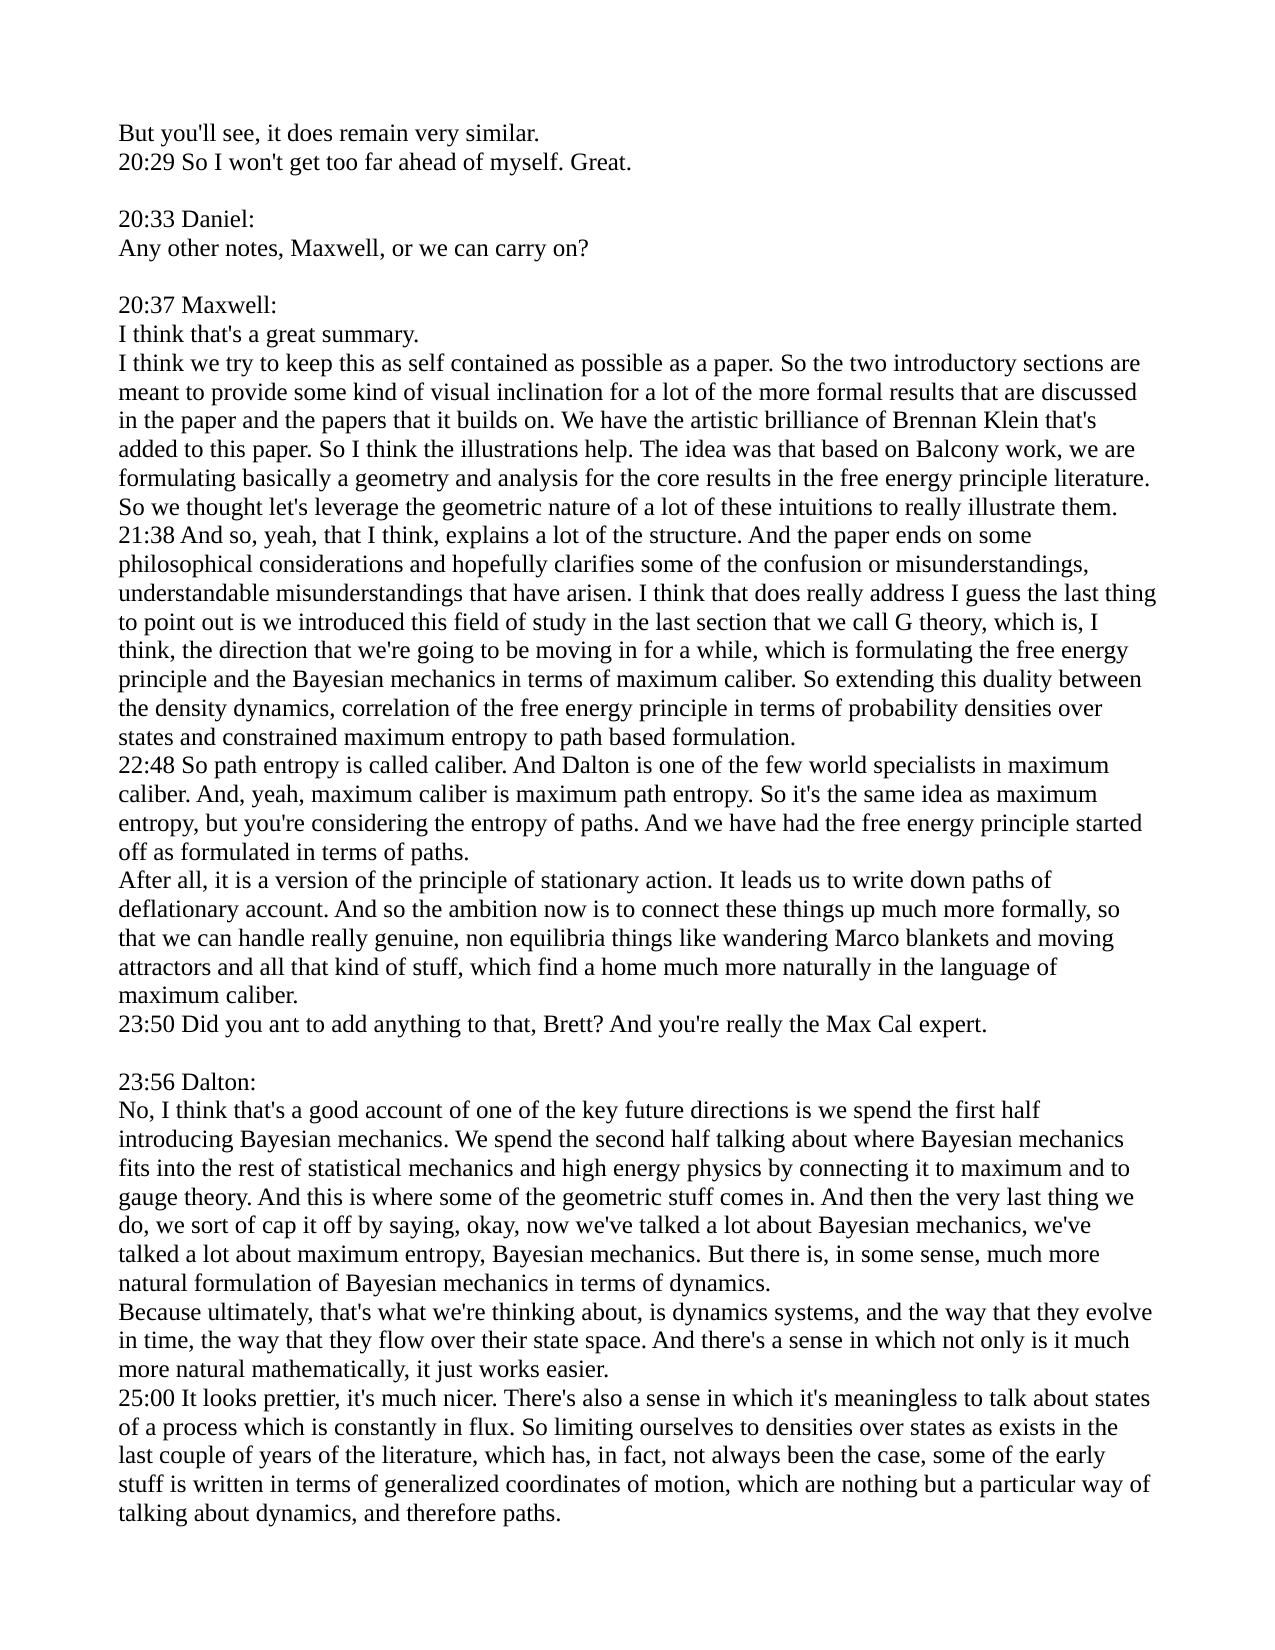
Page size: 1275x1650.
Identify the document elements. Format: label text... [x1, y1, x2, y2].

text 20:33 Daniel: [118, 204, 1157, 233]
text After all, it is a version of the principle of stationary action. It leads us to write down paths of deflationary account. And so the ambition now is to connect these things up much more formally, so that we can handle really genuine, non equilibria things like wandering Marco blankets and moving attractors and all that kind of stuff, which find a home much more naturally in the language of maximum caliber. [118, 866, 1157, 1009]
text I think that's a great summary. [118, 319, 1157, 348]
text Any other notes, Maxwell, or we can carry on? [118, 233, 1157, 262]
text 21:38 And so, yeah, that I think, explains a lot of the structure. And the paper ends on some philosophical considerations and hopefully clarifies some of the confusion or misunderstandings, understandable misunderstandings that have arisen. I think that does really address I guess the last thing to point out is we introduced this field of study in the last section that we call G theory, which is, I think, the direction that we're going to be moving in for a while, which is formulating the free energy principle and the Bayesian mechanics in terms of maximum caliber. So extending this duality between the density dynamics, correlation of the free energy principle in terms of probability densities over states and constrained maximum entropy to path based formulation. [118, 521, 1157, 751]
text 20:37 Maxwell: [118, 291, 1157, 319]
text 20:29 So I won't get too far ahead of myself. Great. [118, 147, 1157, 176]
text Because ultimately, that's what we're thinking about, is dynamics systems, and the way that they evolve in time, the way that they flow over their state space. And there's a sense in which not only is it much more natural mathematically, it just works easier. [118, 1297, 1157, 1383]
text 23:56 Dalton: [118, 1067, 1157, 1096]
text 23:50 Did you ant to add anything to that, Brett? And you're really the Max Cal expert. [118, 1009, 1157, 1038]
text So we thought let's leverage the geometric nature of a lot of these intuitions to really illustrate them. [118, 492, 1157, 521]
text But you'll see, it does remain very similar. [118, 118, 1157, 147]
text 25:00 It looks prettier, it's much nicer. There's also a sense in which it's meaningless to talk about states of a process which is constantly in flux. So limiting ourselves to densities over states as exists in the last couple of years of the literature, which has, in fact, not always been the case, some of the early stuff is written in terms of generalized coordinates of motion, which are nothing but a particular way of talking about dynamics, and therefore paths. [118, 1383, 1157, 1527]
text 22:48 So path entropy is called caliber. And Dalton is one of the few world specialists in maximum caliber. And, yeah, maximum caliber is maximum path entropy. So it's the same idea as maximum entropy, but you're considering the entropy of paths. And we have had the free energy principle started off as formulated in terms of paths. [118, 751, 1157, 866]
text I think we try to keep this as self contained as possible as a paper. So the two introductory sections are meant to provide some kind of visual inclination for a lot of the more formal results that are discussed in the paper and the papers that it builds on. We have the artistic brilliance of Brennan Klein that's added to this paper. So I think the illustrations help. The idea was that based on Balcony work, we are formulating basically a geometry and analysis for the core results in the free energy principle literature. [118, 348, 1157, 492]
text No, I think that's a good account of one of the key future directions is we spend the first half introducing Bayesian mechanics. We spend the second half talking about where Bayesian mechanics fits into the rest of statistical mechanics and high energy physics by connecting it to maximum and to gauge theory. And this is where some of the geometric stuff comes in. And then the very last thing we do, we sort of cap it off by saying, okay, now we've talked a lot about Bayesian mechanics, we've talked a lot about maximum entropy, Bayesian mechanics. But there is, in some sense, much more natural formulation of Bayesian mechanics in terms of dynamics. [118, 1096, 1157, 1297]
